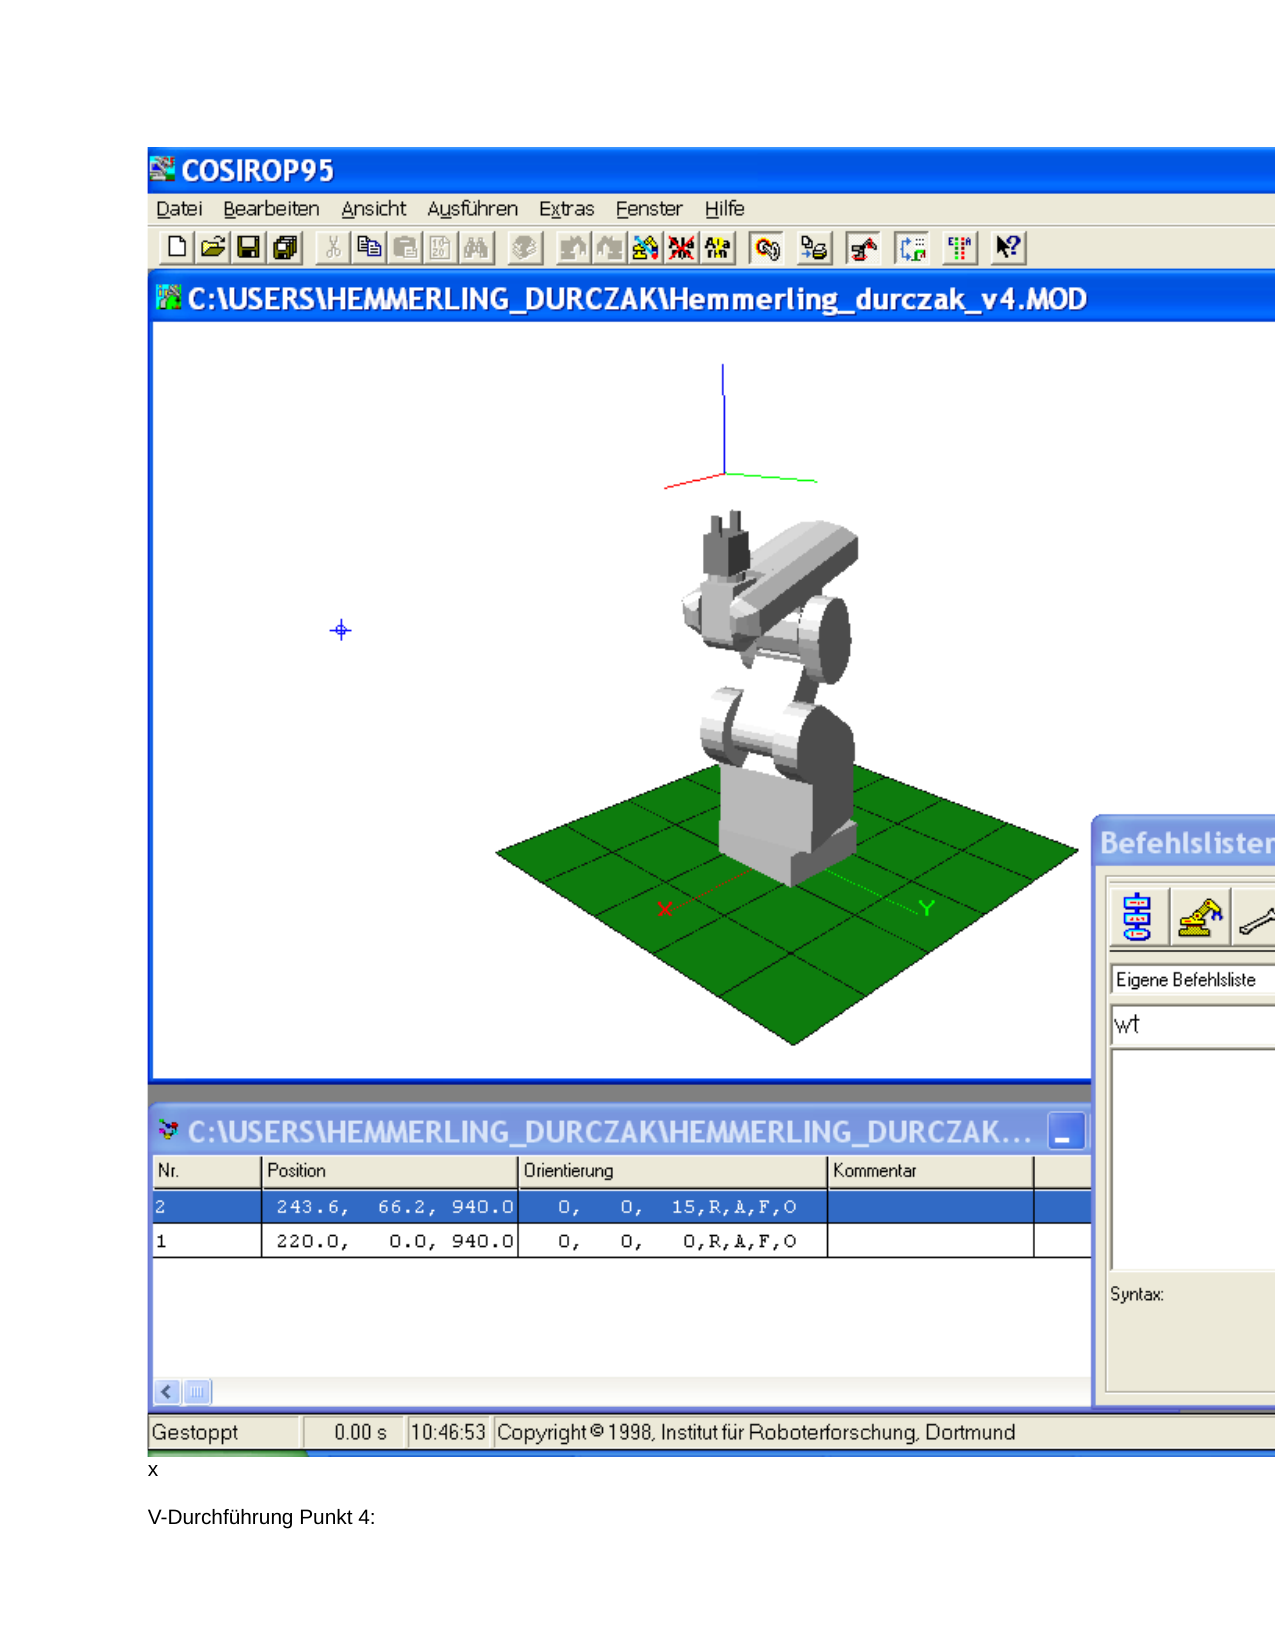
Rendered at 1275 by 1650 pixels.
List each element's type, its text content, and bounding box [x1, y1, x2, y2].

text V-Durchführung Punkt 4: [148, 1505, 1127, 1529]
picture [147, 147, 1275, 1457]
text x [148, 1457, 1127, 1481]
